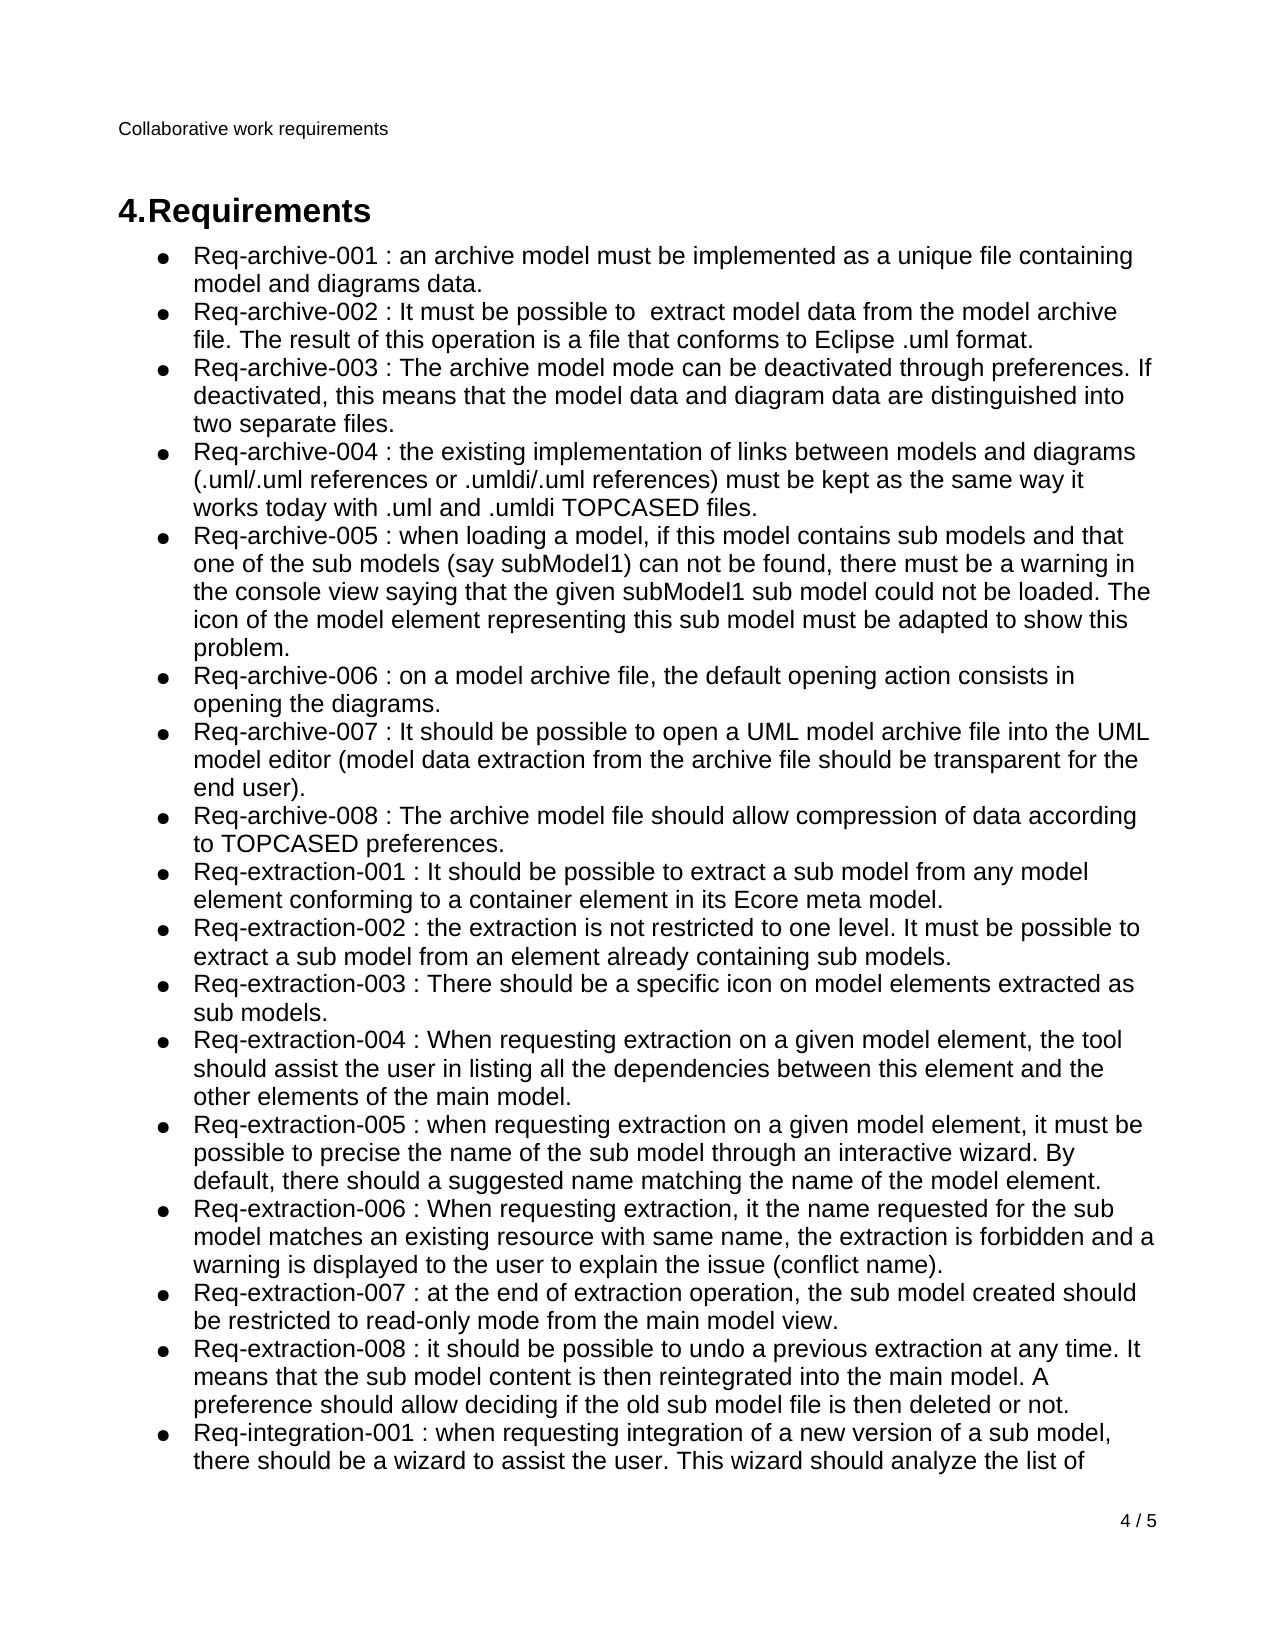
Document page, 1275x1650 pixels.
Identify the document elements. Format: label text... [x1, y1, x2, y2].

list Req-archive-006 : on a model archive file, the default opening action consists in opening the diagrams. [156, 662, 1157, 718]
list Req-archive-005 : when loading a model, if this model contains sub models and that one of the sub models (say subModel1) can not be found, there must be a warning in the console view saying that the given subModel1 sub model could not be loaded. The icon of the model element representing this sub model must be adapted to show this problem. [156, 522, 1157, 662]
list Req-extraction-002 : the extraction is not restricted to one level. It must be possible to extract a sub model from an element already containing sub models. [156, 914, 1157, 970]
list Req-archive-008 : The archive model file should allow compression of data according to TOPCASED preferences. [156, 802, 1157, 858]
list Req-extraction-005 : when requesting extraction on a given model element, it must be possible to precise the name of the sub model through an interactive wizard. By default, there should a suggested name matching the name of the model element. [156, 1110, 1157, 1194]
list Req-archive-001 : an archive model must be implemented as a unique file containing model and diagrams data. [156, 242, 1157, 298]
subtitle Requirements [118, 192, 1157, 229]
list Req-extraction-007 : at the end of extraction operation, the sub model created should be restricted to read-only mode from the main model view. [156, 1278, 1157, 1334]
list Req-extraction-003 : There should be a specific icon on model elements extracted as sub models. [156, 970, 1157, 1026]
list Req-integration-001 : when requesting integration of a new version of a sub model, there should be a wizard to assist the user. This wizard should analyze the list of [156, 1418, 1157, 1474]
list Req-extraction-001 : It should be possible to extract a sub model from any model element conforming to a container element in its Ecore meta model. [156, 858, 1157, 914]
list Req-archive-003 : The archive model mode can be deactivated through preferences. If deactivated, this means that the model data and diagram data are distinguished into two separate files. [156, 354, 1157, 438]
list Req-archive-004 : the existing implementation of links between models and diagrams (.uml/.uml references or .umldi/.uml references) must be kept as the same way it works today with .uml and .umldi TOPCASED files. [156, 438, 1157, 522]
list Req-archive-007 : It should be possible to open a UML model archive file into the UML model editor (model data extraction from the archive file should be transparent for the end user). [156, 718, 1157, 802]
list Req-archive-002 : It must be possible to extract model data from the model archive file. The result of this operation is a file that conforms to Eclipse .uml format. [156, 298, 1157, 354]
list Req-extraction-008 : it should be possible to undo a previous extraction at any time. It means that the sub model content is then reintegrated into the main model. A preference should allow deciding if the old sub model file is then deleted or not. [156, 1334, 1157, 1418]
list Req-extraction-006 : When requesting extraction, it the name requested for the sub model matches an existing resource with same name, the extraction is forbidden and a warning is displayed to the user to explain the issue (conflict name). [156, 1194, 1157, 1278]
list Req-extraction-004 : When requesting extraction on a given model element, the tool should assist the user in listing all the dependencies between this element and the other elements of the main model. [156, 1026, 1157, 1110]
